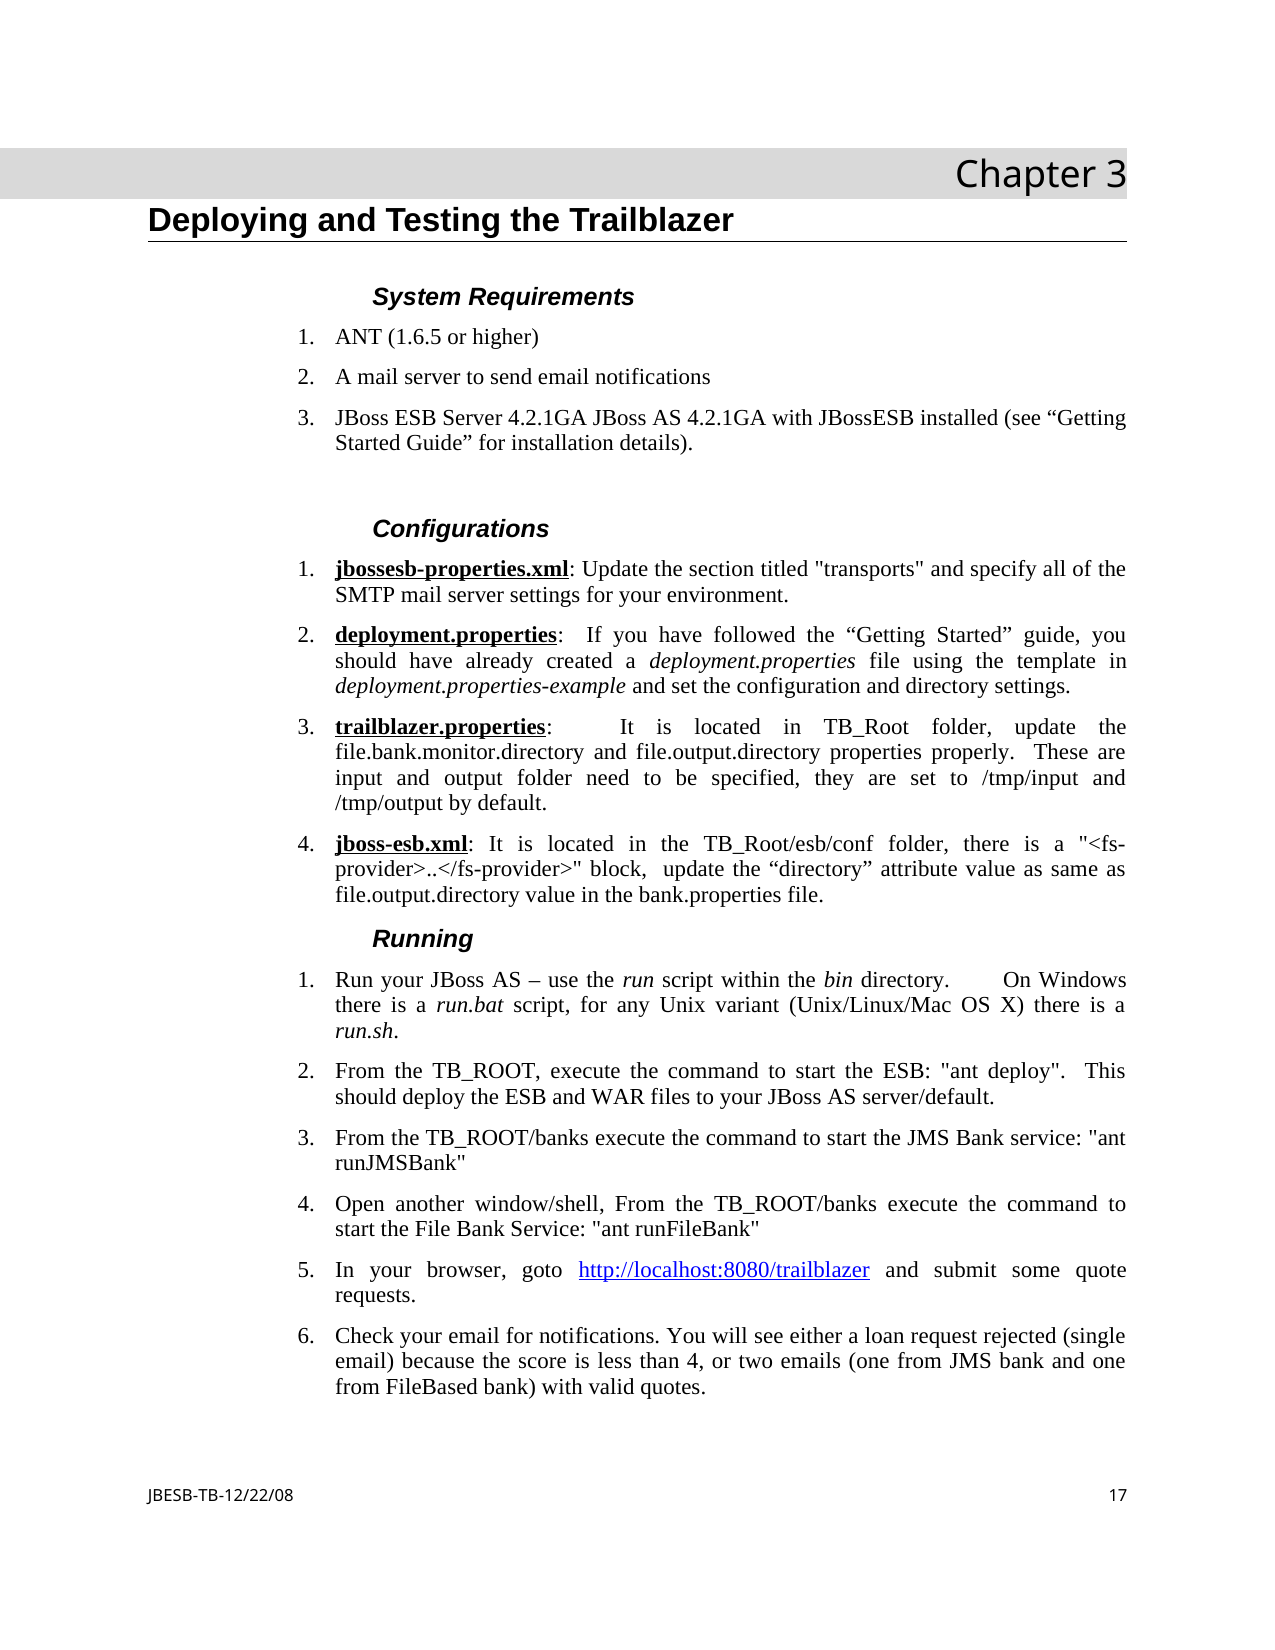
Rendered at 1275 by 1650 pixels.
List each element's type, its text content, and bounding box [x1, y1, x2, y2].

subtitle Running [148, 925, 1127, 953]
list trailblazer.properties: It is located in TB_Root folder, update the file.bank.monitor.directory and file.output.directory properties properly. These are input and output folder need to be specified, they are set to /tmp/input and /tmp/output by default. [297, 713, 1127, 816]
list A mail server to send email notifications [297, 364, 1127, 390]
list Open another window/shell, From the TB_ROOT/banks execute the command to start the File Bank Service: "ant runFileBank" [297, 1190, 1127, 1241]
list Check your email for notifications. You will see either a loan request rejected (single email) because the score is less than 4, or two emails (one from JMS bank and one from FileBased bank) with valid quotes. [297, 1322, 1127, 1399]
list Run your JBoss AS – use the run script within the bin directory. On Windows there is a run.bat script, for any Unix variant (Unix/Linux/Mac OS X) there is a run.sh. [297, 967, 1127, 1043]
list In your browser, goto http://localhost:8080/trailblazer and submit some quote requests. [297, 1256, 1127, 1307]
list jboss-esb.xml: It is located in the TB_Root/esb/conf folder, there is a "<fs-provider>..</fs-provider>" block, update the “directory” attribute value as same as file.output.directory value in the bank.properties file. [297, 831, 1127, 907]
subtitle System Requirements [148, 282, 1127, 310]
list From the TB_ROOT, execute the command to start the ESB: "ant deploy". This should deploy the ESB and WAR files to your JBoss AS server/default. [297, 1058, 1127, 1109]
list deployment.properties: If you have followed the “Getting Started” guide, you should have already created a deployment.properties file using the template in deployment.properties-example and set the configuration and directory settings. [297, 622, 1127, 698]
subtitle Deploying and Testing the Trailblazer [148, 202, 1127, 241]
subtitle Configurations [148, 514, 1127, 542]
list ANT (1.6.5 or higher) [297, 324, 1127, 349]
list jbossesb-properties.xml: Update the section titled "transports" and specify all of the SMTP mail server settings for your environment. [297, 556, 1127, 607]
list JBoss ESB Server 4.2.1GA JBoss AS 4.2.1GA with JBossESB installed (see “Getting Started Guide” for installation details). [297, 405, 1127, 456]
list From the TB_ROOT/banks execute the command to start the JMS Bank service: "ant runJMSBank" [297, 1124, 1127, 1175]
